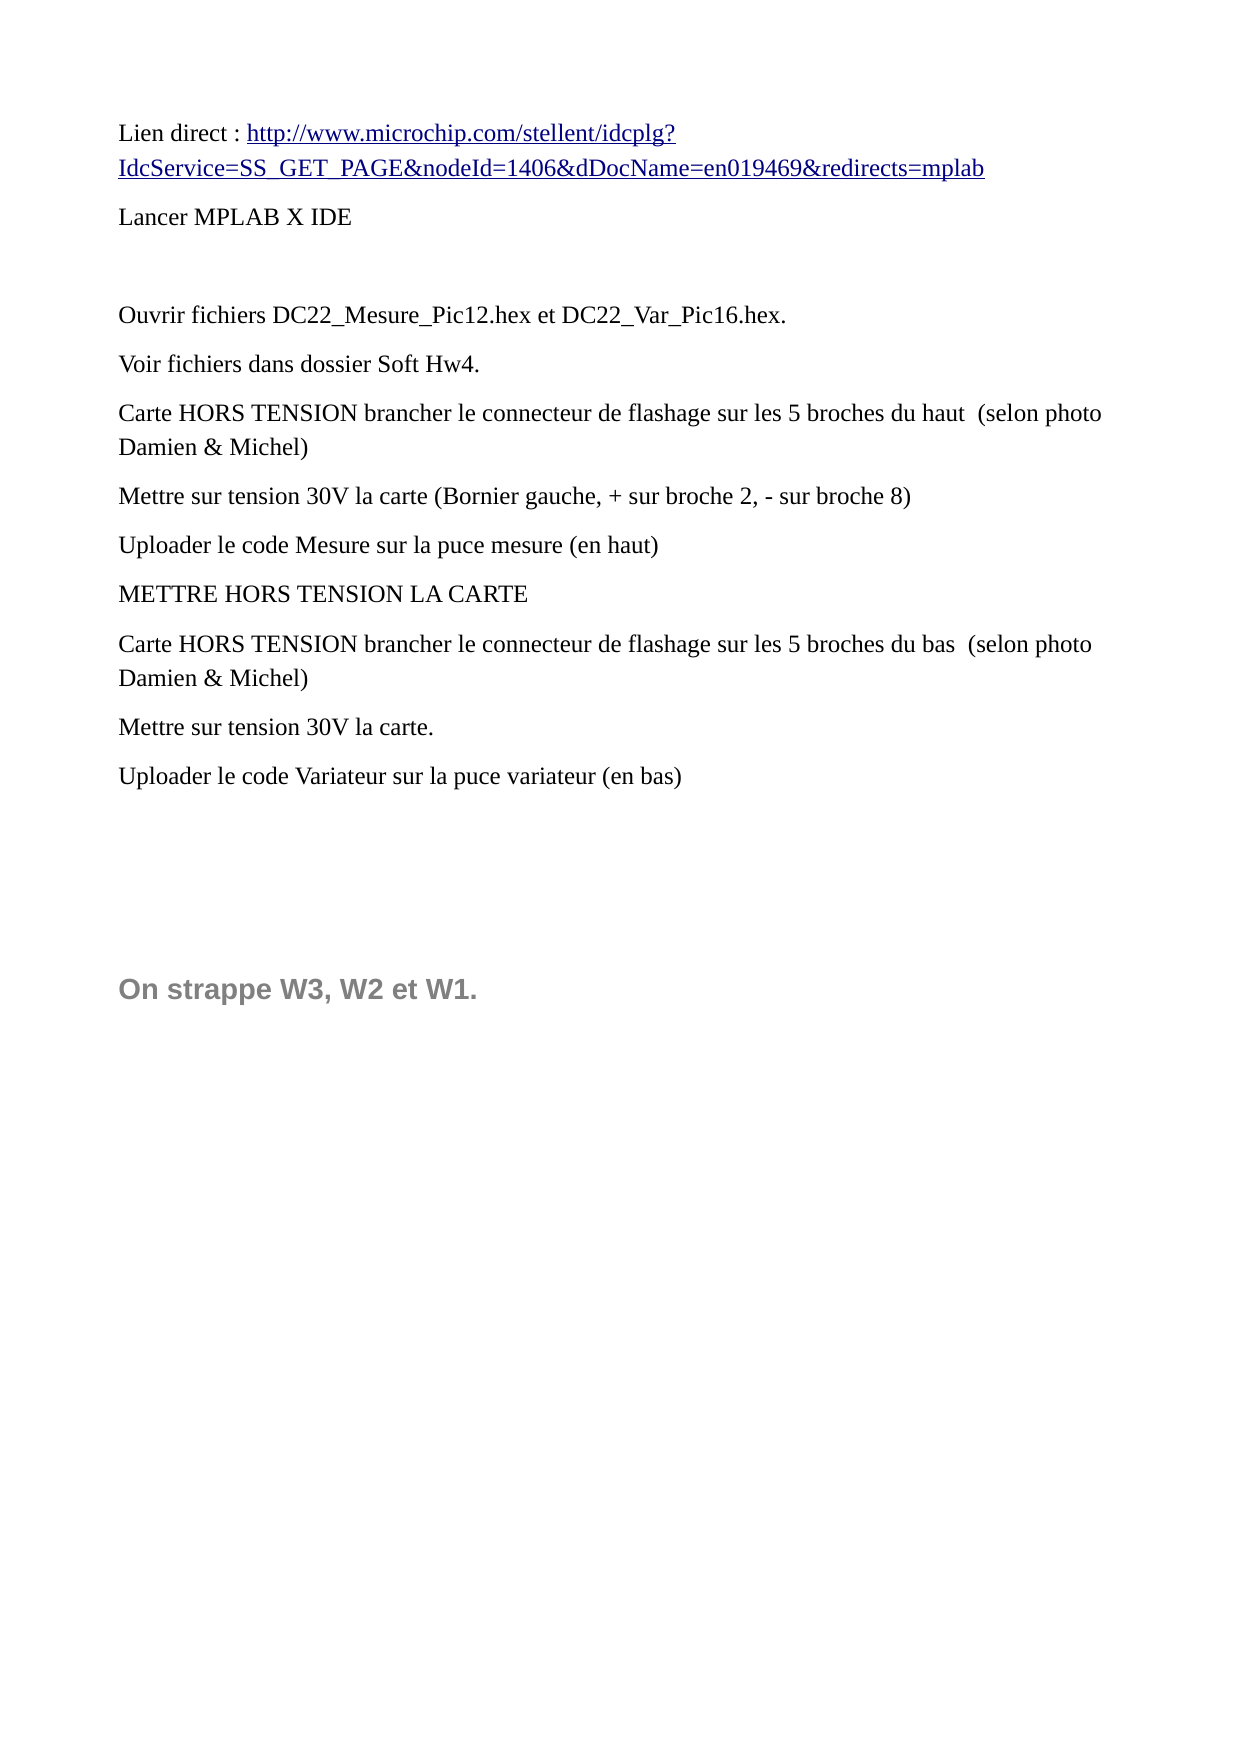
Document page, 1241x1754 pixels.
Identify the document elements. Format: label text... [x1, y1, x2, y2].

text Mettre sur tension 30V la carte. [118, 712, 1122, 741]
text Lien direct : http://www.microchip.com/stellent/idcplg?IdcService=SS_GET_PAGE&nodeId=1406&dDocName=en019469&redirects=mplab [118, 118, 1122, 181]
text Mettre sur tension 30V la carte (Bornier gauche, + sur broche 2, - sur broche 8) [118, 481, 1122, 510]
text Lancer MPLAB X IDE [118, 202, 1122, 230]
text Carte HORS TENSION brancher le connecteur de flashage sur les 5 broches du haut (selon photo Damien & Michel) [118, 398, 1122, 461]
text Ouvrir fichiers DC22_Mesure_Pic12.hex et DC22_Var_Pic16.hex. [118, 300, 1122, 328]
text Uploader le code Variateur sur la puce variateur (en bas) [118, 761, 1122, 790]
text Voir fichiers dans dossier Soft Hw4. [118, 349, 1122, 378]
text METTRE HORS TENSION LA CARTE [118, 579, 1122, 608]
text Uploader le code Mesure sur la puce mesure (en haut) [118, 531, 1122, 559]
text Carte HORS TENSION brancher le connecteur de flashage sur les 5 broches du bas (selon photo Damien & Michel) [118, 629, 1122, 692]
subtitle On strappe W3, W2 et W1. [118, 972, 1122, 1006]
